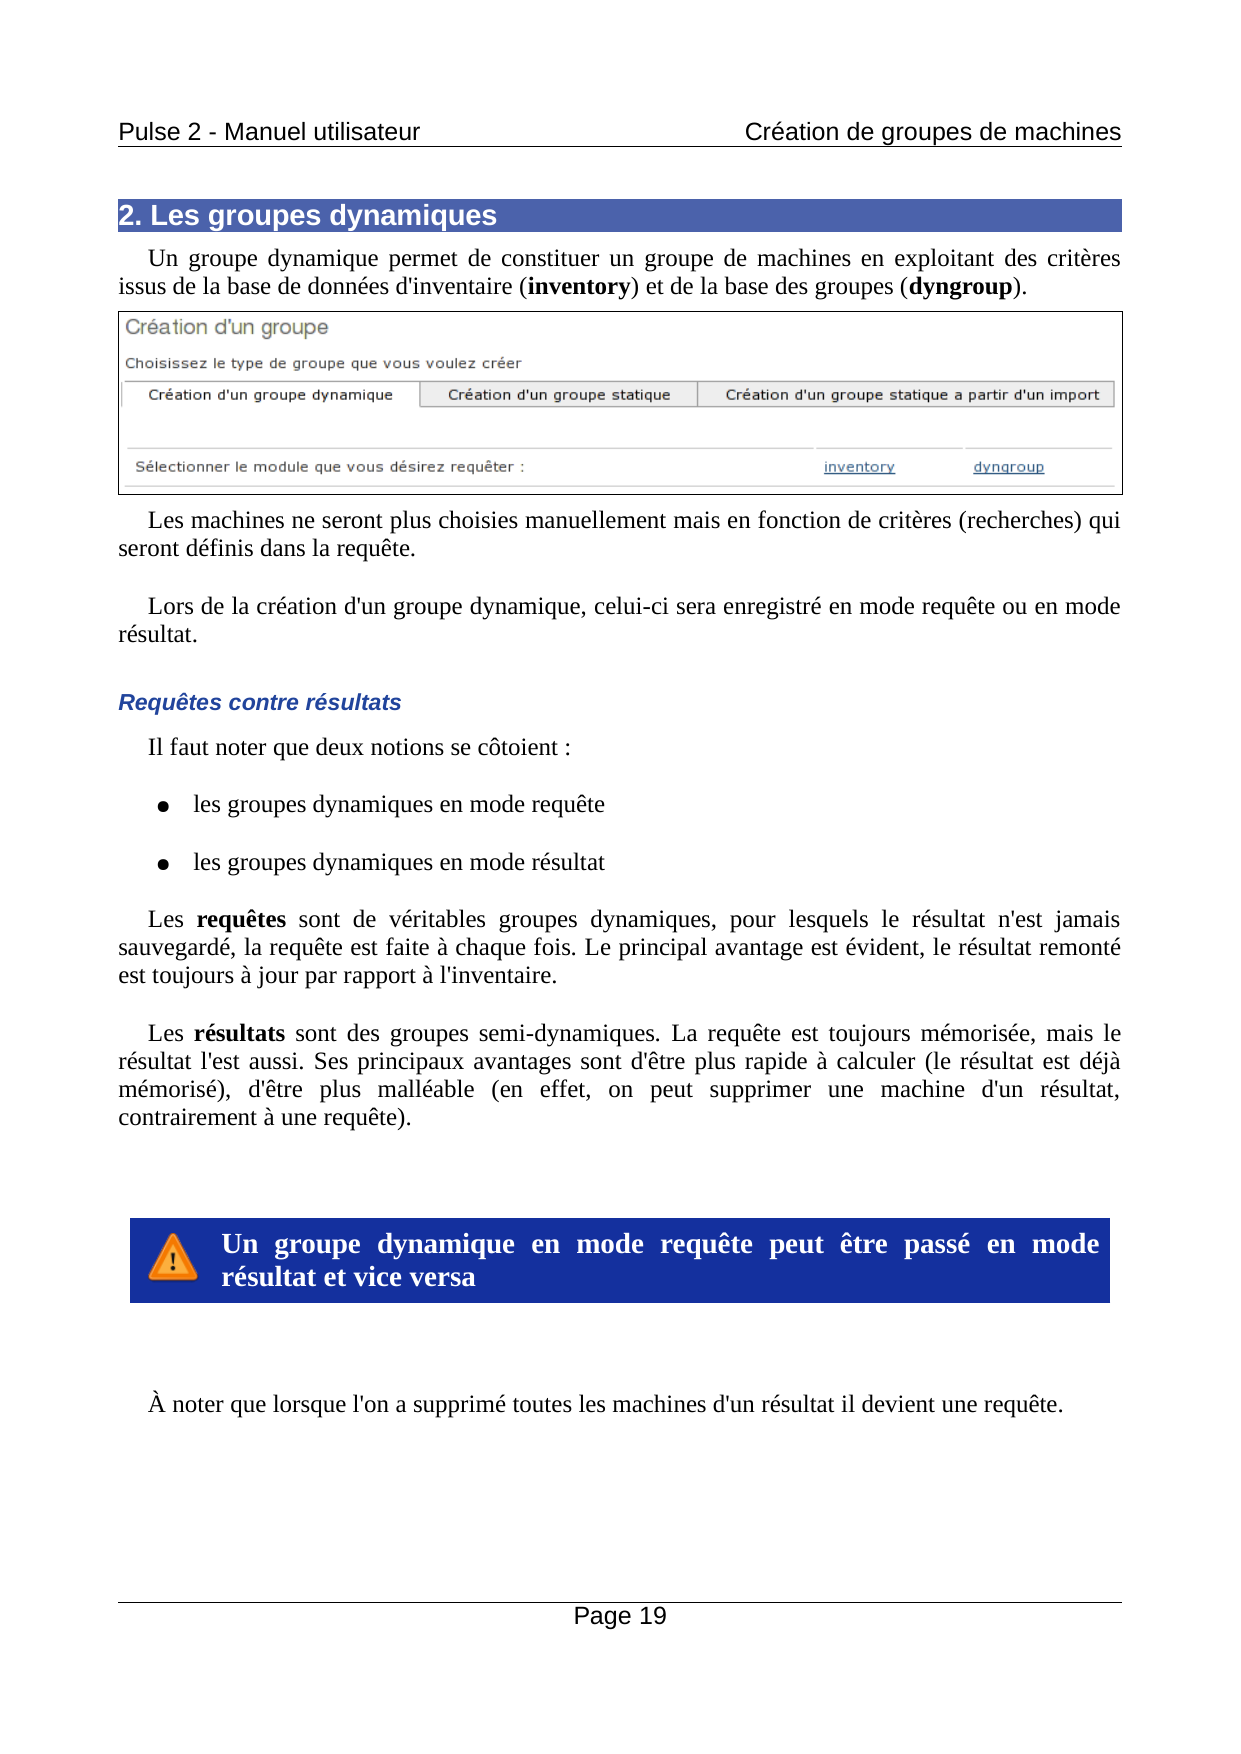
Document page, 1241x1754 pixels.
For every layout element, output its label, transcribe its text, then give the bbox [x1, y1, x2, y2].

list les groupes dynamiques en mode résultat [156, 848, 1122, 876]
text [119, 312, 1122, 494]
text Un groupe dynamique en mode requête peut être passé en mode résultat et vice versa [131, 1219, 1109, 1302]
text À noter que lorsque l'on a supprimé toutes les machines d'un résultat il devient une requête. [118, 1390, 1122, 1418]
text Les requêtes sont de véritables groupes dynamiques, pour lesquels le résultat n'est jamais sauvegardé, la requête est faite à chaque fois. Le principal avantage est évident, le résultat remonté est toujours à jour par rapport à l'inventaire. [118, 905, 1122, 989]
list les groupes dynamiques en mode requête [156, 790, 1122, 818]
text Il faut noter que deux notions se côtoient : [118, 733, 1122, 761]
picture [146, 1233, 200, 1283]
text Lors de la création d'un groupe dynamique, celui-ci sera enregistré en mode requête ou en mode résultat. [118, 592, 1122, 648]
text Les machines ne seront plus choisies manuellement mais en fonction de critères (recherches) qui seront définis dans la requête. [118, 495, 1122, 562]
subtitle Les groupes dynamiques [118, 199, 1122, 232]
picture [121, 314, 1119, 492]
subtitle Requêtes contre résultats [118, 689, 1122, 715]
text Un groupe dynamique permet de constituer un groupe de machines en exploitant des critères issus de la base de données d'inventaire (inventory) et de la base des groupes (dyngroup). [118, 244, 1122, 300]
text Les résultats sont des groupes semi-dynamiques. La requête est toujours mémorisée, mais le résultat l'est aussi. Ses principaux avantages sont d'être plus rapide à calculer (le résultat est déjà mémorisé), d'être plus malléable (en effet, on peut supprimer une machine d'un résultat, contrairement à une requête). [118, 1019, 1122, 1131]
